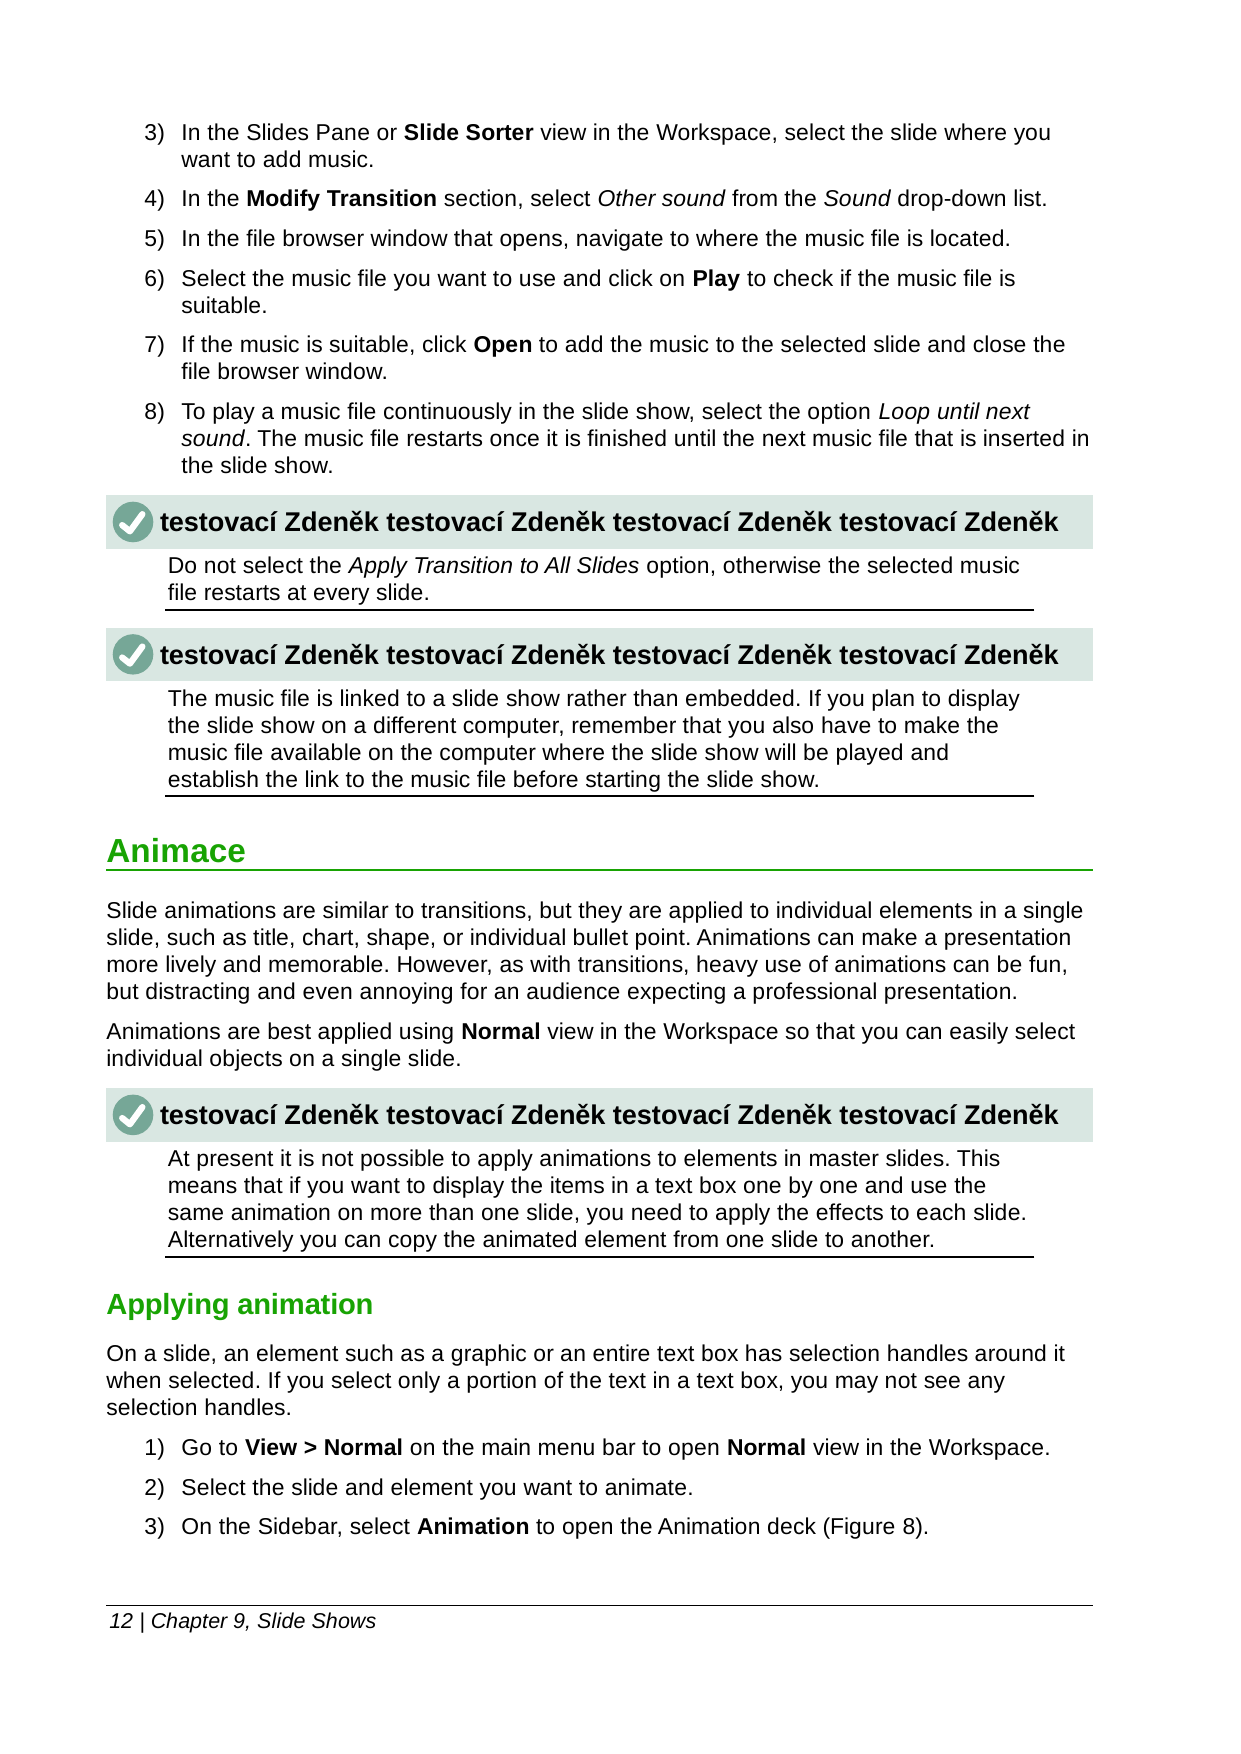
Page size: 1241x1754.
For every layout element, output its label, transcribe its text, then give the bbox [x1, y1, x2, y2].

list In the file browser window that opens, navigate to where the music file is located. [164, 224, 1093, 251]
text Slide animations are similar to transitions, but they are applied to individual elements in a single slide, such as title, chart, shape, or individual bullet point. Animations can make a presentation more lively and memorable. However, as with transitions, heavy use of animations can be fun, but distracting and even annoying for an audience expecting a professional presentation. [106, 896, 1093, 1005]
subtitle Animace [106, 831, 1093, 869]
list If the music is suitable, click Open to add the music to the selected slide and close the file browser window. [164, 331, 1093, 385]
list Select the music file you want to use and click on Play to check if the music file is suitable. [164, 264, 1093, 318]
list Go to View > Normal on the main menu bar to open Normal view in the Workspace. [164, 1433, 1093, 1460]
list Select the slide and element you want to animate. [164, 1473, 1093, 1500]
text On a slide, an element such as a graphic or an entire text box has selection handles around it when selected. If you select only a portion of the text in a text box, you may not see any selection handles. [106, 1339, 1093, 1421]
subtitle testovací Zdeněk testovací Zdeněk testovací Zdeněk testovací Zdeněk [106, 628, 1093, 681]
subtitle testovací Zdeněk testovací Zdeněk testovací Zdeněk testovací Zdeněk [106, 1088, 1093, 1142]
list In the Modify Transition section, select Other sound from the Sound drop-down list. [164, 185, 1093, 212]
text Do not select the Apply Transition to All Slides option, otherwise the selected music file restarts at every slide. [164, 549, 1034, 611]
text At present it is not possible to apply animations to elements in master slides. This means that if you want to display the items in a text box one by one and use the same animation on more than one slide, you need to apply the effects to each slide. Alternatively you can copy the animated element from one slide to another. [164, 1142, 1034, 1258]
list On the Sidebar, select Animation to open the Animation deck (Figure 8). [164, 1512, 1093, 1539]
subtitle Applying animation [106, 1287, 1093, 1321]
list In the Slides Pane or Slide Sorter view in the Workspace, select the slide where you want to add music. [164, 118, 1093, 172]
list To play a music file continuously in the slide show, select the option Loop until next sound. The music file restarts once it is finished until the next music file that is inserted in the slide show. [164, 397, 1093, 478]
text The music file is linked to a slide show rather than embedded. If you plan to display the slide show on a different computer, remember that you also have to make the music file available on the computer where the slide show will be played and establish the link to the music file before starting the slide show. [164, 681, 1034, 797]
text Animations are best applied using Normal view in the Workspace so that you can easily select individual objects on a single slide. [106, 1017, 1093, 1071]
subtitle testovací Zdeněk testovací Zdeněk testovací Zdeněk testovací Zdeněk [106, 495, 1093, 549]
